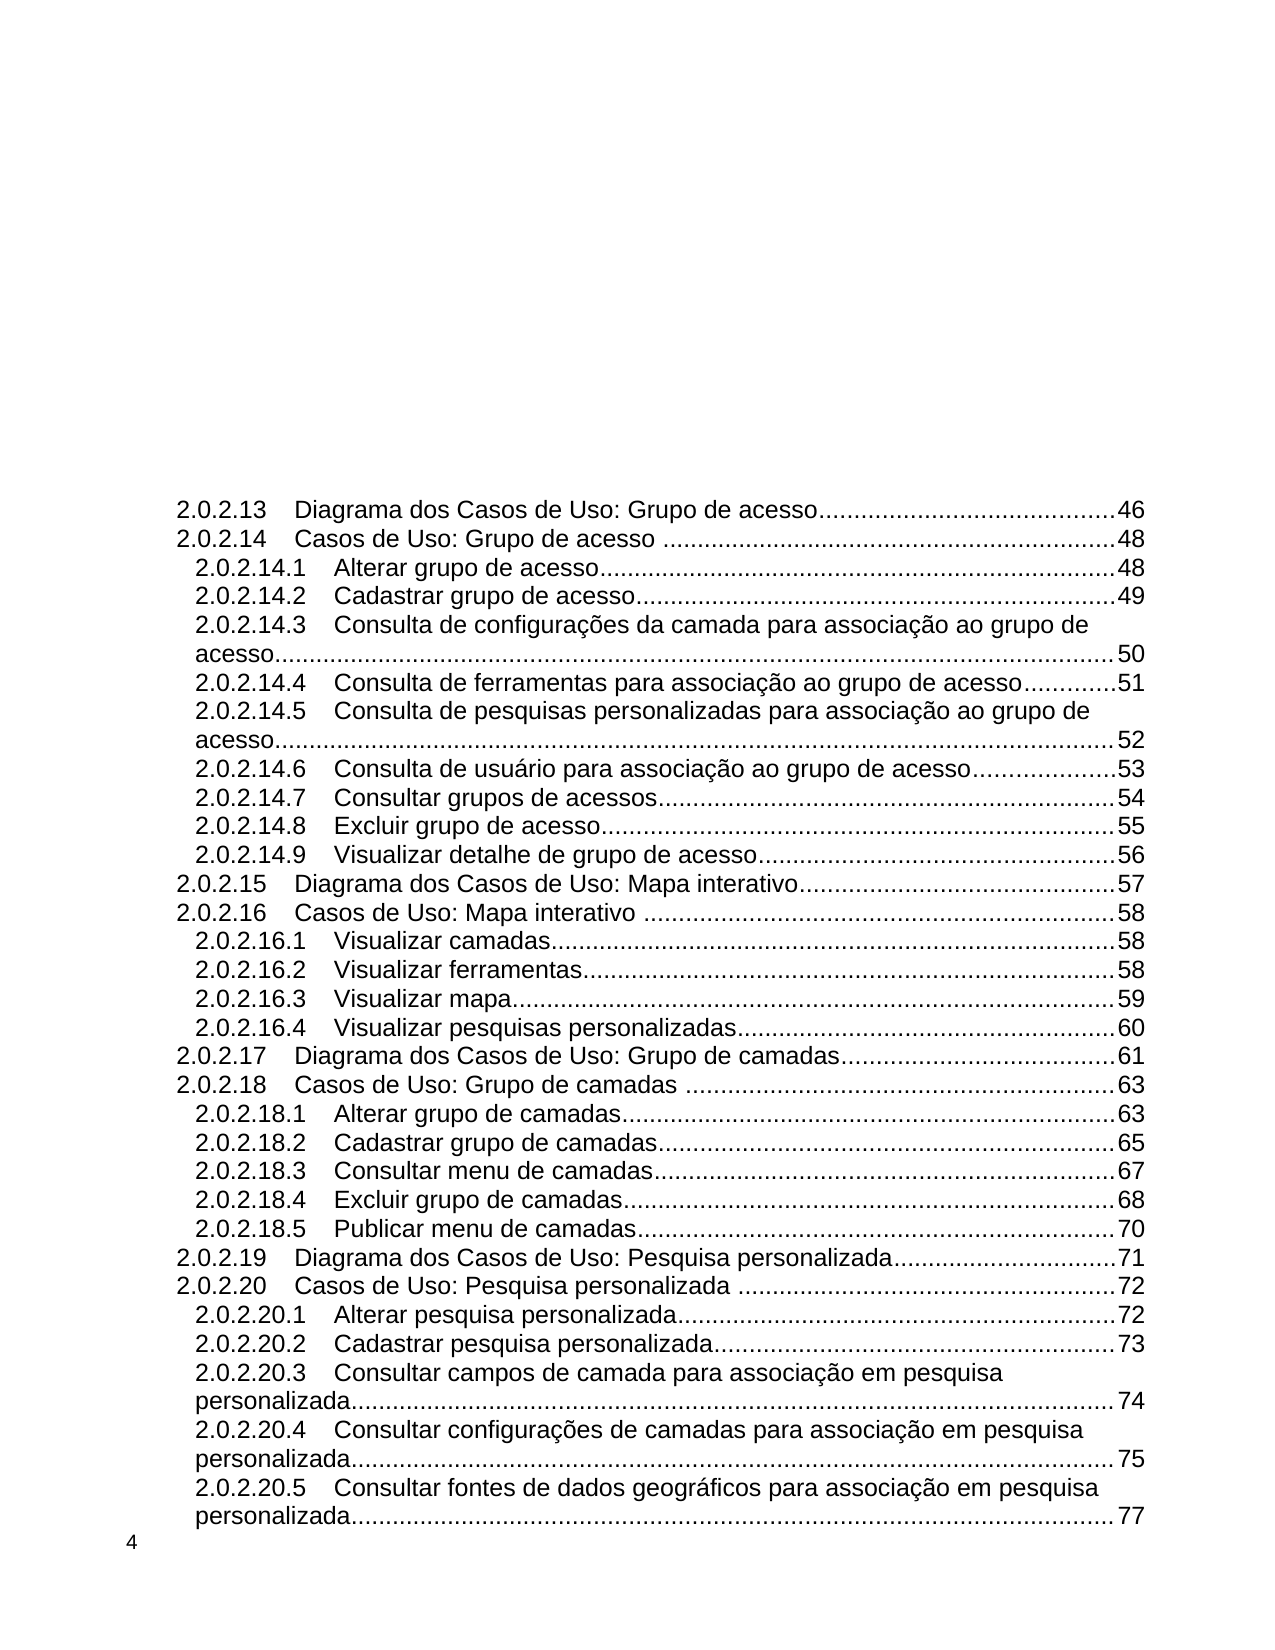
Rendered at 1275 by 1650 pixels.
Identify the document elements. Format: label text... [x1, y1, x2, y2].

text 2.0.2.14.7 Consultar grupos de acessos 54 [195, 782, 1155, 811]
text 2.0.2.20.4 Consultar configurações de camadas para associação em pesquisa personalizada 75 [195, 1415, 1155, 1472]
text 2.0.2.16 Casos de Uso: Mapa interativo 58 [176, 897, 1155, 926]
text 2.0.2.14.8 Excluir grupo de acesso 55 [195, 811, 1155, 840]
text 2.0.2.14.9 Visualizar detalhe de grupo de acesso 56 [195, 840, 1155, 869]
text 2.0.2.20.3 Consultar campos de camada para associação em pesquisa personalizada 74 [195, 1357, 1155, 1415]
text 2.0.2.14.6 Consulta de usuário para associação ao grupo de acesso 53 [195, 754, 1155, 782]
text 2.0.2.15 Diagrama dos Casos de Uso: Mapa interativo 57 [176, 869, 1155, 897]
text 2.0.2.16.2 Visualizar ferramentas 58 [195, 955, 1155, 984]
text 2.0.2.18.5 Publicar menu de camadas 70 [195, 1214, 1155, 1242]
text 2.0.2.16.4 Visualizar pesquisas personalizadas 60 [195, 1012, 1155, 1041]
text 2.0.2.18.2 Cadastrar grupo de camadas 65 [195, 1127, 1155, 1156]
text 2.0.2.14 Casos de Uso: Grupo de acesso 48 [176, 524, 1155, 552]
text 2.0.2.14.3 Consulta de configurações da camada para associação ao grupo de acesso 50 [195, 610, 1155, 667]
text 2.0.2.18 Casos de Uso: Grupo de camadas 63 [176, 1070, 1155, 1099]
text 2.0.2.19 Diagrama dos Casos de Uso: Pesquisa personalizada 71 [176, 1242, 1155, 1271]
text 2.0.2.13 Diagrama dos Casos de Uso: Grupo de acesso 46 [176, 495, 1155, 524]
text 2.0.2.18.1 Alterar grupo de camadas 63 [195, 1099, 1155, 1127]
text 2.0.2.20.5 Consultar fontes de dados geográficos para associação em pesquisa personalizada 77 [195, 1472, 1155, 1530]
text 2.0.2.18.4 Excluir grupo de camadas 68 [195, 1185, 1155, 1214]
text 2.0.2.20.1 Alterar pesquisa personalizada 72 [195, 1300, 1155, 1329]
text 2.0.2.14.1 Alterar grupo de acesso 48 [195, 552, 1155, 581]
text 2.0.2.20 Casos de Uso: Pesquisa personalizada 72 [176, 1271, 1155, 1300]
text 2.0.2.16.3 Visualizar mapa 59 [195, 984, 1155, 1012]
text 2.0.2.17 Diagrama dos Casos de Uso: Grupo de camadas 61 [176, 1041, 1155, 1070]
text 2.0.2.14.2 Cadastrar grupo de acesso 49 [195, 581, 1155, 610]
text 2.0.2.18.3 Consultar menu de camadas 67 [195, 1156, 1155, 1185]
text 2.0.2.14.5 Consulta de pesquisas personalizadas para associação ao grupo de acesso 52 [195, 696, 1155, 754]
text 2.0.2.14.4 Consulta de ferramentas para associação ao grupo de acesso 51 [195, 667, 1155, 696]
text 2.0.2.20.2 Cadastrar pesquisa personalizada 73 [195, 1329, 1155, 1357]
text 2.0.2.16.1 Visualizar camadas 58 [195, 926, 1155, 955]
